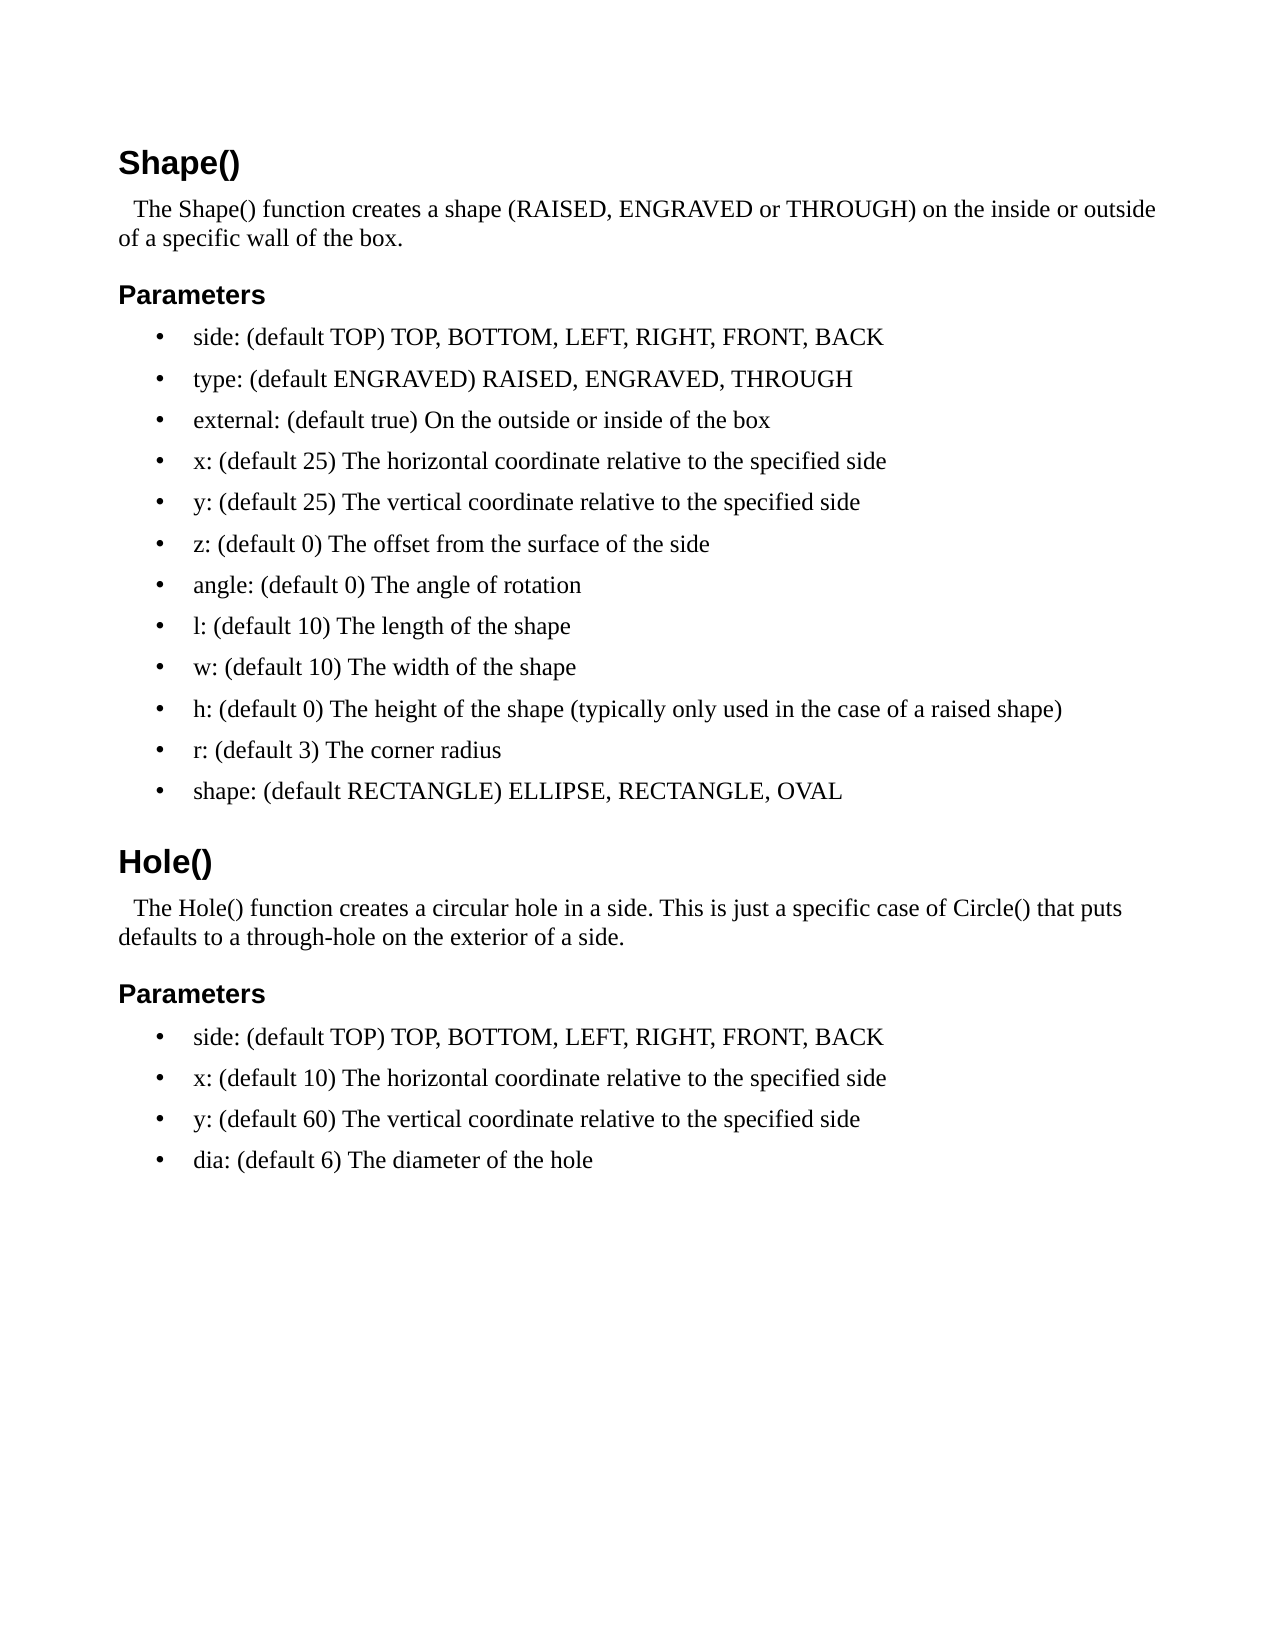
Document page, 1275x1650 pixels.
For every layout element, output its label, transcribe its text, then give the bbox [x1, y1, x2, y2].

subtitle Parameters [118, 978, 1157, 1009]
list y: (default 25) The vertical coordinate relative to the specified side [156, 487, 1157, 516]
list type: (default ENGRAVED) RAISED, ENGRAVED, THROUGH [156, 364, 1157, 392]
text The Hole() function creates a circular hole in a side. This is just a specific case of Circle() that puts defaults to a through-hole on the exterior of a side. [118, 893, 1157, 951]
subtitle Parameters [118, 279, 1157, 310]
list h: (default 0) The height of the shape (typically only used in the case of a raised shape) [156, 694, 1157, 722]
list angle: (default 0) The angle of rotation [156, 570, 1157, 599]
list r: (default 3) The corner radius [156, 735, 1157, 764]
list external: (default true) On the outside or inside of the box [156, 405, 1157, 434]
subtitle Shape() [118, 143, 1157, 182]
list y: (default 60) The vertical coordinate relative to the specified side [156, 1104, 1157, 1133]
list side: (default TOP) TOP, BOTTOM, LEFT, RIGHT, FRONT, BACK [156, 1022, 1157, 1050]
list side: (default TOP) TOP, BOTTOM, LEFT, RIGHT, FRONT, BACK [156, 322, 1157, 351]
list shape: (default RECTANGLE) ELLIPSE, RECTANGLE, OVAL [156, 776, 1157, 805]
list x: (default 10) The horizontal coordinate relative to the specified side [156, 1063, 1157, 1092]
list dia: (default 6) The diameter of the hole [156, 1145, 1157, 1174]
subtitle Hole() [118, 842, 1157, 881]
list w: (default 10) The width of the shape [156, 652, 1157, 681]
list l: (default 10) The length of the shape [156, 611, 1157, 640]
text The Shape() function creates a shape (RAISED, ENGRAVED or THROUGH) on the inside or outside of a specific wall of the box. [118, 194, 1157, 252]
list x: (default 25) The horizontal coordinate relative to the specified side [156, 446, 1157, 475]
list z: (default 0) The offset from the surface of the side [156, 529, 1157, 557]
